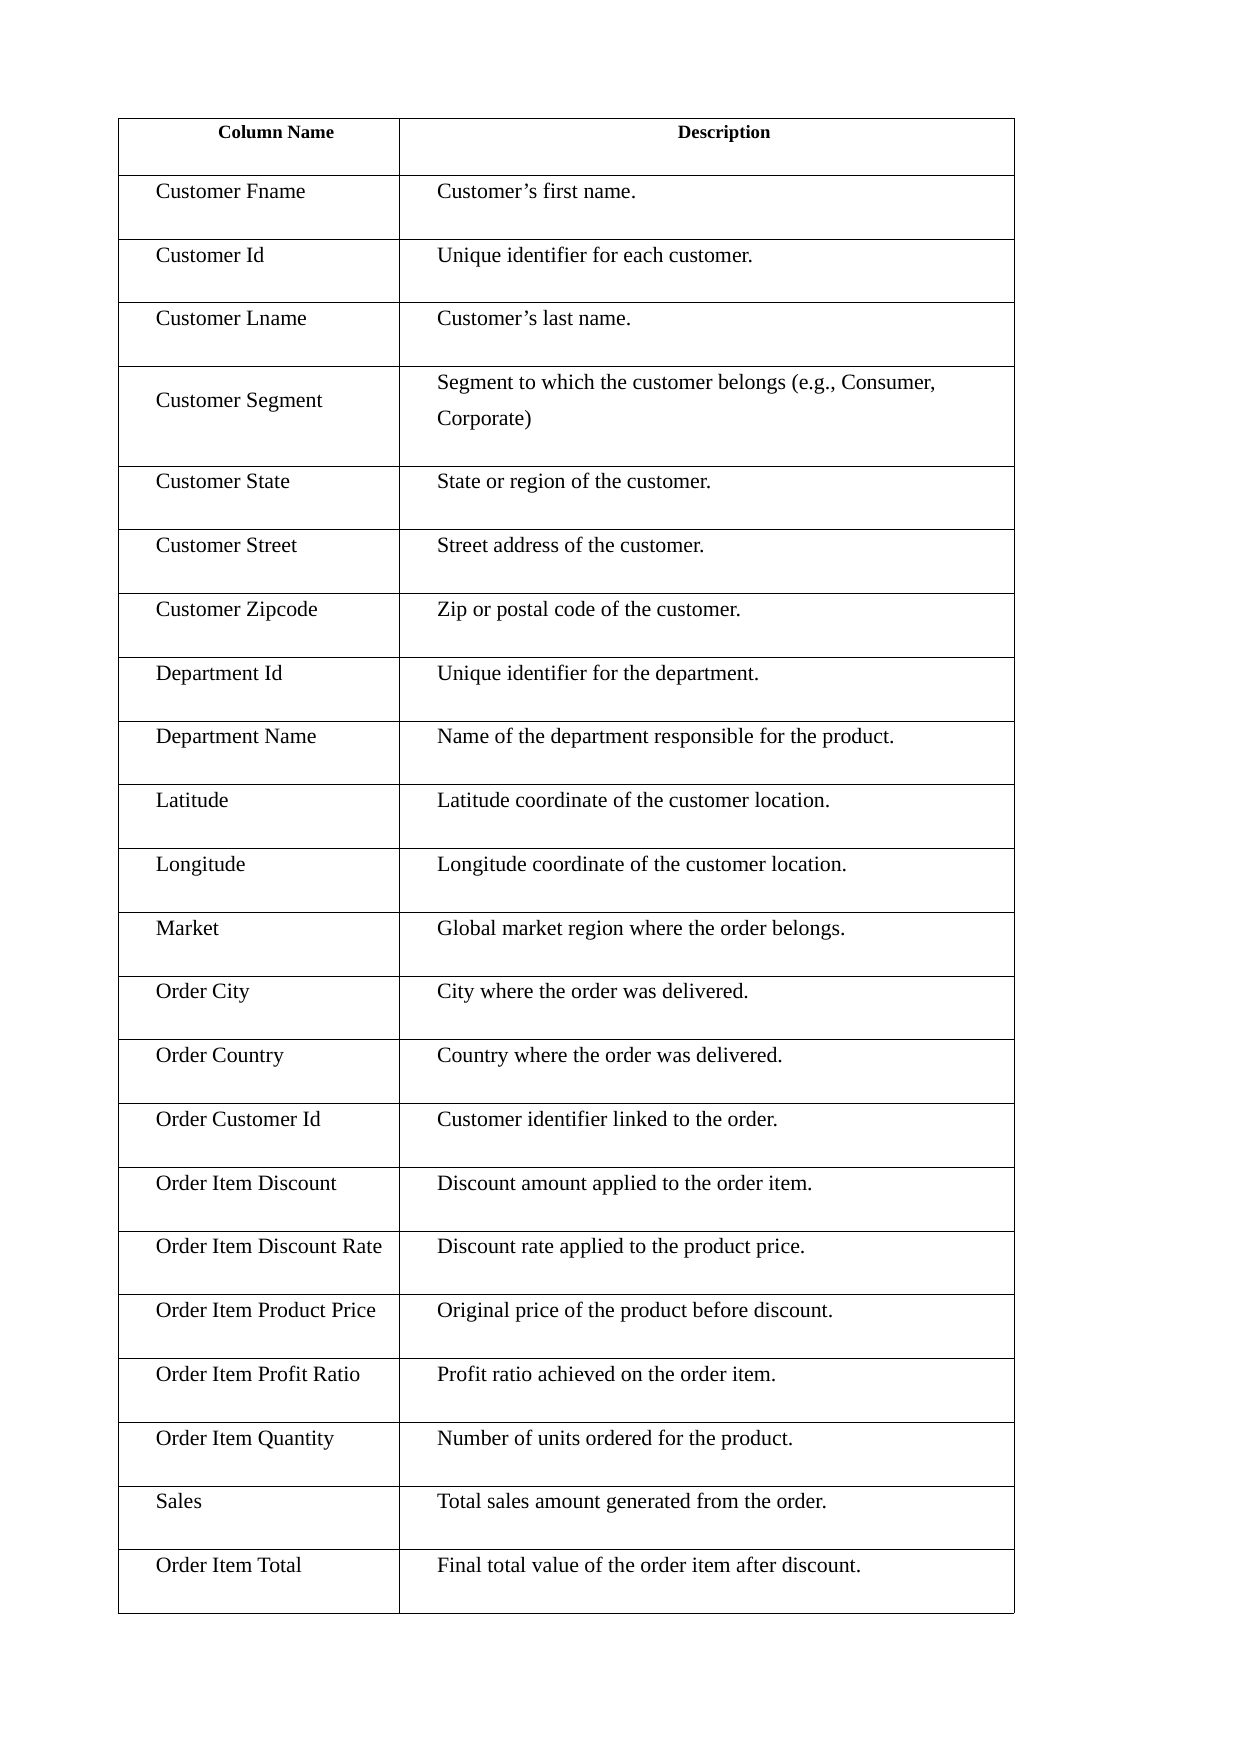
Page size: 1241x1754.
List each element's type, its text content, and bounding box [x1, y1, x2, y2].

table_cell Department Id [119, 658, 399, 721]
table_cell Longitude coordinate of the customer location. [400, 849, 1014, 912]
table_cell Customer Lname [119, 303, 399, 366]
table_cell Customer Fname [119, 176, 399, 238]
table_cell Profit ratio achieved on the order item. [400, 1359, 1014, 1422]
table_cell Name of the department responsible for the product. [400, 722, 1014, 784]
table_cell State or region of the customer. [400, 467, 1014, 529]
table_cell Customer Zipcode [119, 594, 399, 657]
table_cell Customer State [119, 467, 399, 529]
table_cell Order Item Discount Rate [119, 1232, 399, 1294]
table_header Description [400, 119, 1014, 175]
table_cell Original price of the product before discount. [400, 1295, 1014, 1358]
table_cell Global market region where the order belongs. [400, 913, 1014, 976]
table_cell Customer’s last name. [400, 303, 1014, 366]
table_cell Street address of the customer. [400, 530, 1014, 593]
table_cell City where the order was delivered. [400, 977, 1014, 1039]
table_cell Segment to which the customer belongs (e.g., Consumer, Corporate) [400, 367, 1014, 466]
table_cell Market [119, 913, 399, 976]
table_cell Order Item Total [119, 1550, 399, 1613]
table_cell Unique identifier for the department. [400, 658, 1014, 721]
table_cell Unique identifier for each customer. [400, 240, 1014, 302]
table_cell Final total value of the order item after discount. [400, 1550, 1014, 1613]
table_cell Sales [119, 1487, 399, 1549]
table_cell Zip or postal code of the customer. [400, 594, 1014, 657]
table_cell Order Item Quantity [119, 1423, 399, 1486]
table_cell Latitude [119, 785, 399, 848]
table_cell Customer Id [119, 240, 399, 302]
table_cell Discount amount applied to the order item. [400, 1168, 1014, 1231]
table_cell Order Customer Id [119, 1104, 399, 1167]
table_cell Latitude coordinate of the customer location. [400, 785, 1014, 848]
table_cell Order City [119, 977, 399, 1039]
table_cell Order Item Profit Ratio [119, 1359, 399, 1422]
table_header Column Name [119, 119, 399, 175]
table_cell Number of units ordered for the product. [400, 1423, 1014, 1486]
table_cell Department Name [119, 722, 399, 784]
table_cell Customer Street [119, 530, 399, 593]
table_cell Country where the order was delivered. [400, 1040, 1014, 1103]
table_cell Longitude [119, 849, 399, 912]
table_cell Order Item Discount [119, 1168, 399, 1231]
table_cell Customer’s first name. [400, 176, 1014, 238]
table_cell Customer identifier linked to the order. [400, 1104, 1014, 1167]
table_cell Order Country [119, 1040, 399, 1103]
table_cell Order Item Product Price [119, 1295, 399, 1358]
table_cell Total sales amount generated from the order. [400, 1487, 1014, 1549]
table_cell Discount rate applied to the product price. [400, 1232, 1014, 1294]
table_cell Customer Segment [119, 367, 399, 466]
